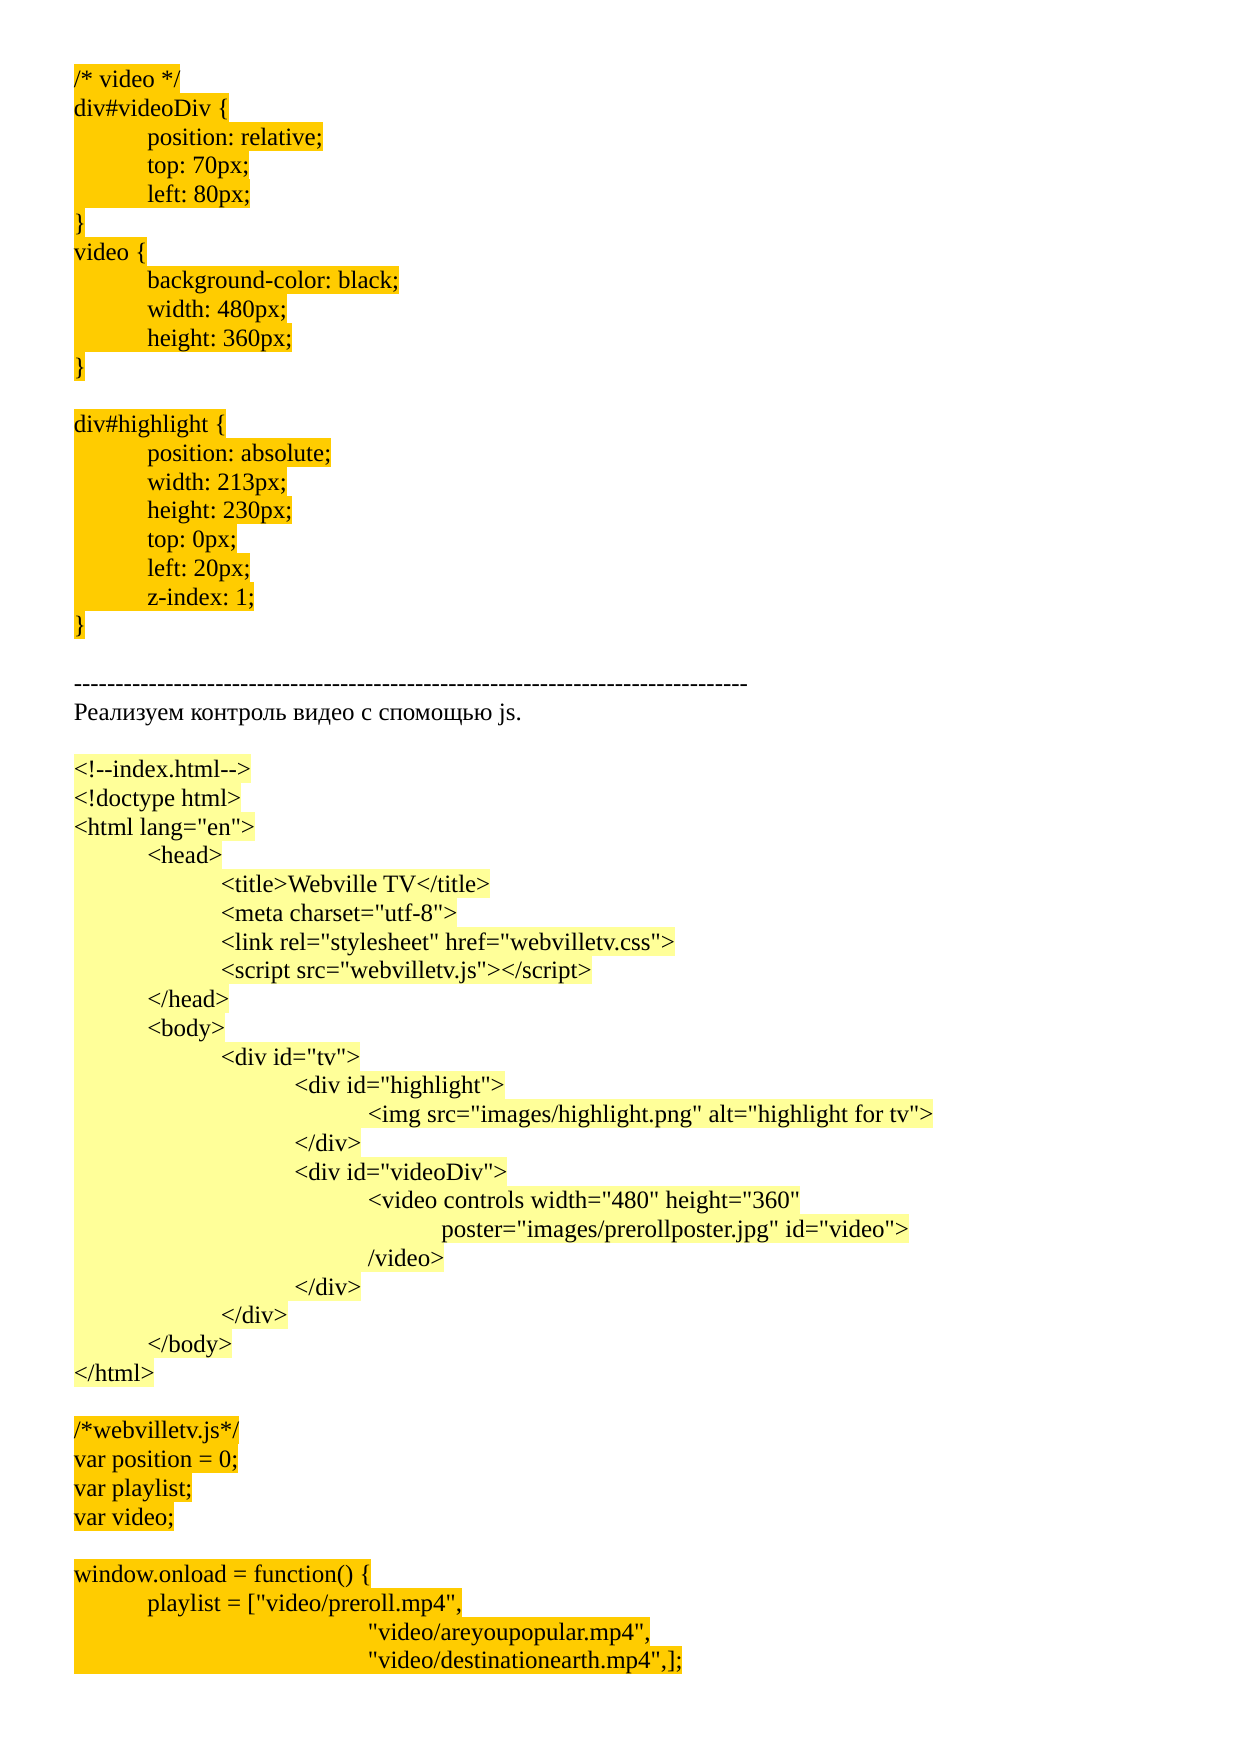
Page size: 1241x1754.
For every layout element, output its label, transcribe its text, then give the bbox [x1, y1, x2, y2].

text <head> [73, 841, 1173, 869]
text <html lang="en"> [73, 812, 1173, 841]
text window.onload = function() { [73, 1559, 1173, 1588]
text <!doctype html> [73, 783, 1173, 812]
text </div> [73, 1301, 1173, 1329]
text "video/areyoupopular.mp4", [73, 1617, 1173, 1646]
text <script src="webvilletv.js"></script> [73, 956, 1173, 984]
text <meta charset="utf-8"> [73, 898, 1173, 927]
text </div> [73, 1272, 1173, 1301]
text var playlist; [73, 1473, 1173, 1502]
text <!--index.html--> [73, 754, 1173, 783]
text poster="images/prerollposter.jpg" id="video"> [73, 1214, 1173, 1243]
text </div> [73, 1128, 1173, 1157]
text playlist = ["video/preroll.mp4", [73, 1588, 1173, 1617]
text /* video */ div#videoDiv { position: relative; top: 70px; left: 80px; } video { background-color: black; width: 480px; height: 360px; } div#highlight { position: absolute; width: 213px; height: 230px; top: 0px; left: 20px; z-index: 1; } [73, 64, 1173, 639]
text </body> [73, 1329, 1173, 1358]
text </head> [73, 984, 1173, 1013]
text var position = 0; [73, 1444, 1173, 1473]
text --------------------------------------------------------------------------------- [73, 668, 1173, 697]
text <link rel="stylesheet" href="webvilletv.css"> [73, 927, 1173, 956]
text <div id="tv"> [73, 1042, 1173, 1071]
text <img src="images/highlight.png" alt="highlight for tv"> [73, 1099, 1173, 1128]
text "video/destinationearth.mp4",]; [73, 1646, 1173, 1674]
text </html> [73, 1358, 1173, 1387]
text Реализуем контроль видео c спомощью js. [73, 697, 1173, 726]
text <title>Webville TV</title> [73, 869, 1173, 898]
text <video controls width="480" height="360" [73, 1186, 1173, 1214]
text /video> [73, 1243, 1173, 1272]
text var video; [73, 1502, 1173, 1531]
text <div id="videoDiv"> [73, 1157, 1173, 1186]
text <div id="highlight"> [73, 1071, 1173, 1099]
text /*webvilletv.js*/ [73, 1416, 1173, 1444]
text <body> [73, 1013, 1173, 1042]
